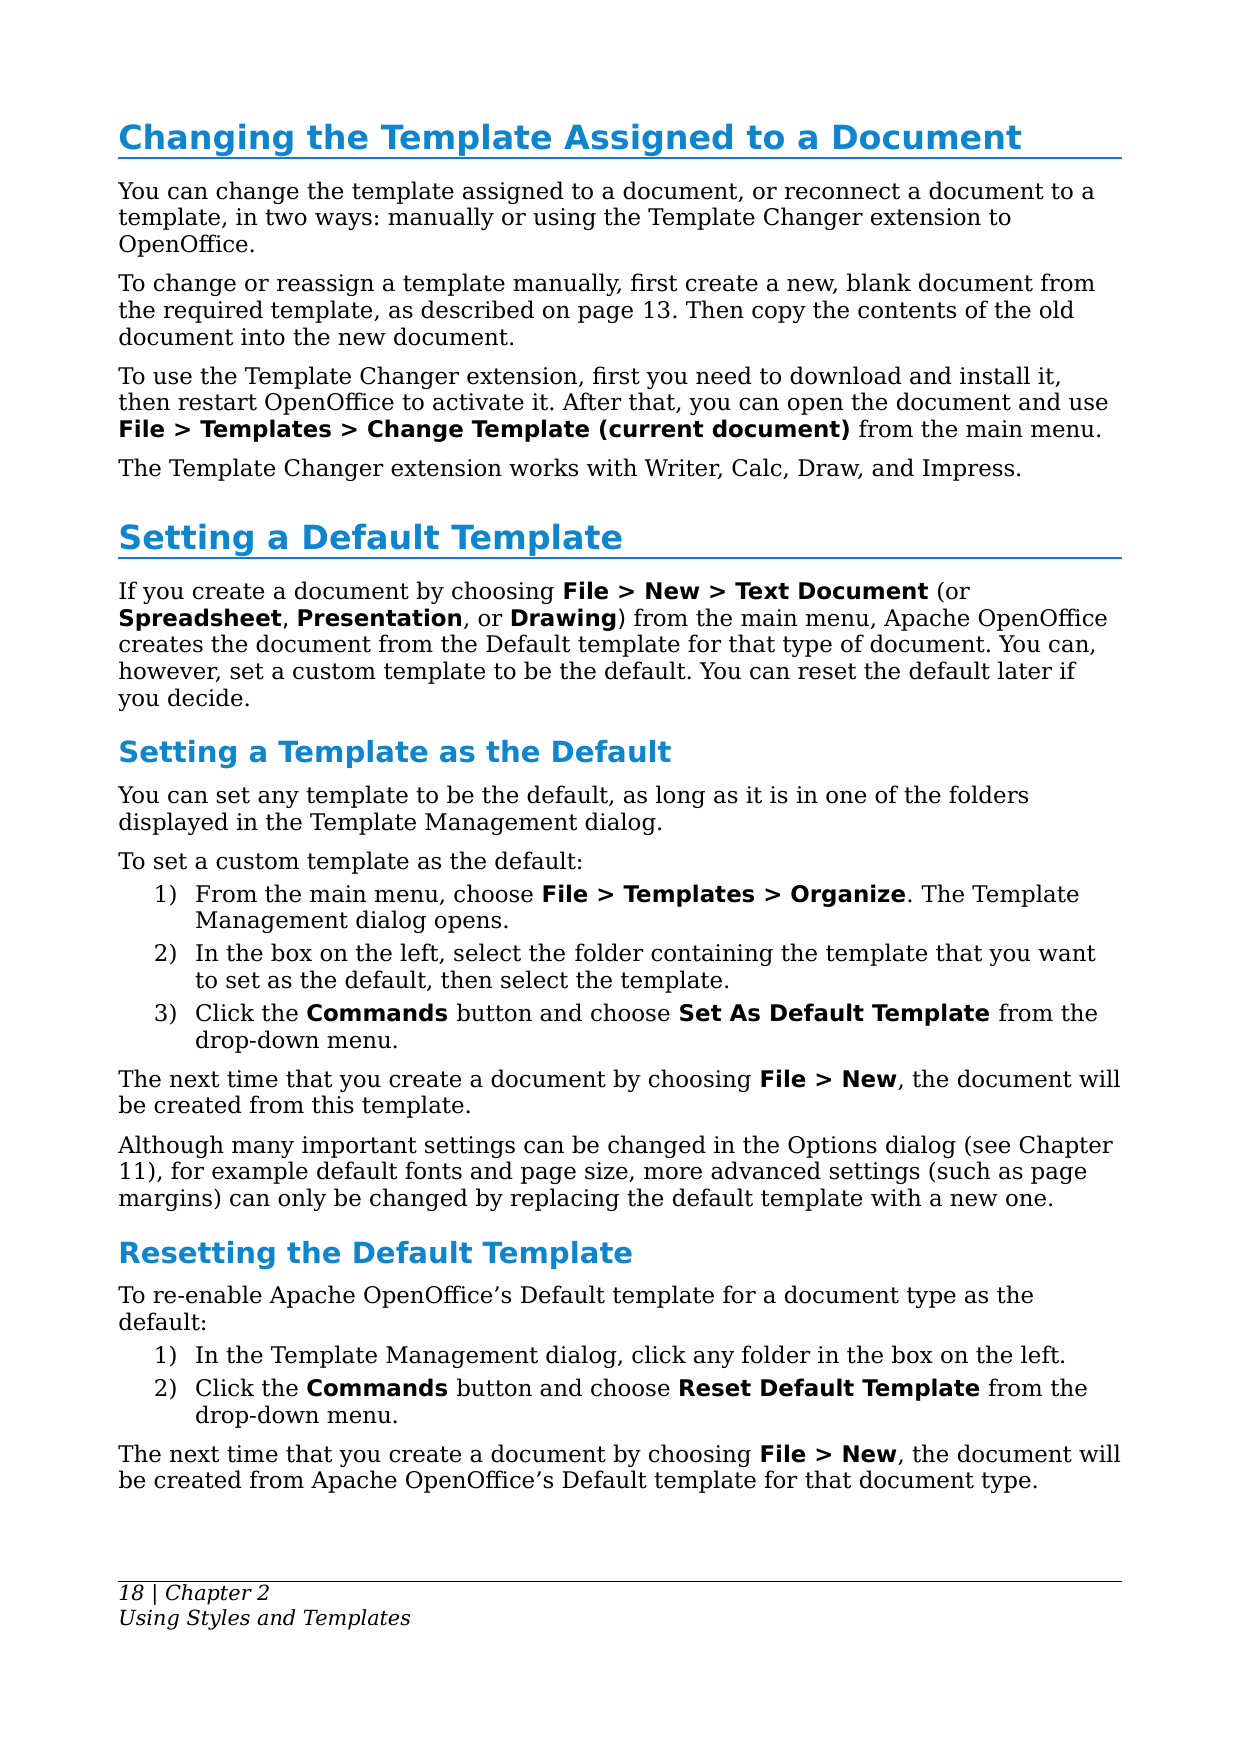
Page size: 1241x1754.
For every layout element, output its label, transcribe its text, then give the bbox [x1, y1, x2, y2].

text You can change the template assigned to a document, or reconnect a document to a template, in two ways: manually or using the Template Changer extension to OpenOffice. [118, 178, 1122, 258]
text If you create a document by choosing File > New > Text Document (or Spreadsheet, Presentation, or Drawing) from the main menu, Apache OpenOffice creates the document from the Default template for that type of document. You can, however, set a custom template to be the default. You can reset the default later if you decide. [118, 578, 1122, 711]
list Click the Commands button and choose Set As Default Template from the drop-down menu. [177, 1000, 1122, 1053]
list To re-enable Apache OpenOffice’s Default template for a document type as the default: [118, 1282, 1122, 1336]
subtitle Resetting the Default Template [118, 1236, 1122, 1270]
list From the main menu, choose File > Templates > Organize. The Template Management dialog opens. [177, 881, 1122, 934]
text The next time that you create a document by choosing File > New, the document will be created from this template. [118, 1066, 1122, 1119]
text To change or reassign a template manually, first create a new, blank document from the required template, as described on page 13. Then copy the contents of the old document into the new document. [118, 270, 1122, 350]
list To set a custom template as the default: [118, 848, 1122, 874]
subtitle Changing the Template Assigned to a Document [118, 118, 1122, 157]
text The Template Changer extension works with Writer, Calc, Draw, and Impress. [118, 455, 1122, 482]
subtitle Setting a Default Template [118, 518, 1122, 557]
list Click the Commands button and choose Reset Default Template from the drop-down menu. [177, 1375, 1122, 1428]
list In the Template Management dialog, click any folder in the box on the left. [177, 1342, 1122, 1369]
text To use the Template Changer extension, first you need to download and install it, then restart OpenOffice to activate it. After that, you can open the document and use File > Templates > Change Template (current document) from the main menu. [118, 363, 1122, 443]
subtitle Setting a Template as the Default [118, 736, 1122, 769]
text You can set any template to be the default, as long as it is in one of the folders displayed in the Template Management dialog. [118, 782, 1122, 835]
text The next time that you create a document by choosing File > New, the document will be created from Apache OpenOffice’s Default template for that document type. [118, 1441, 1122, 1494]
list In the box on the left, select the folder containing the template that you want to set as the default, then select the template. [177, 941, 1122, 994]
text Although many important settings can be changed in the Options dialog (see Chapter 11), for example default fonts and page size, more advanced settings (such as page margins) can only be changed by replacing the default template with a new one. [118, 1132, 1122, 1212]
